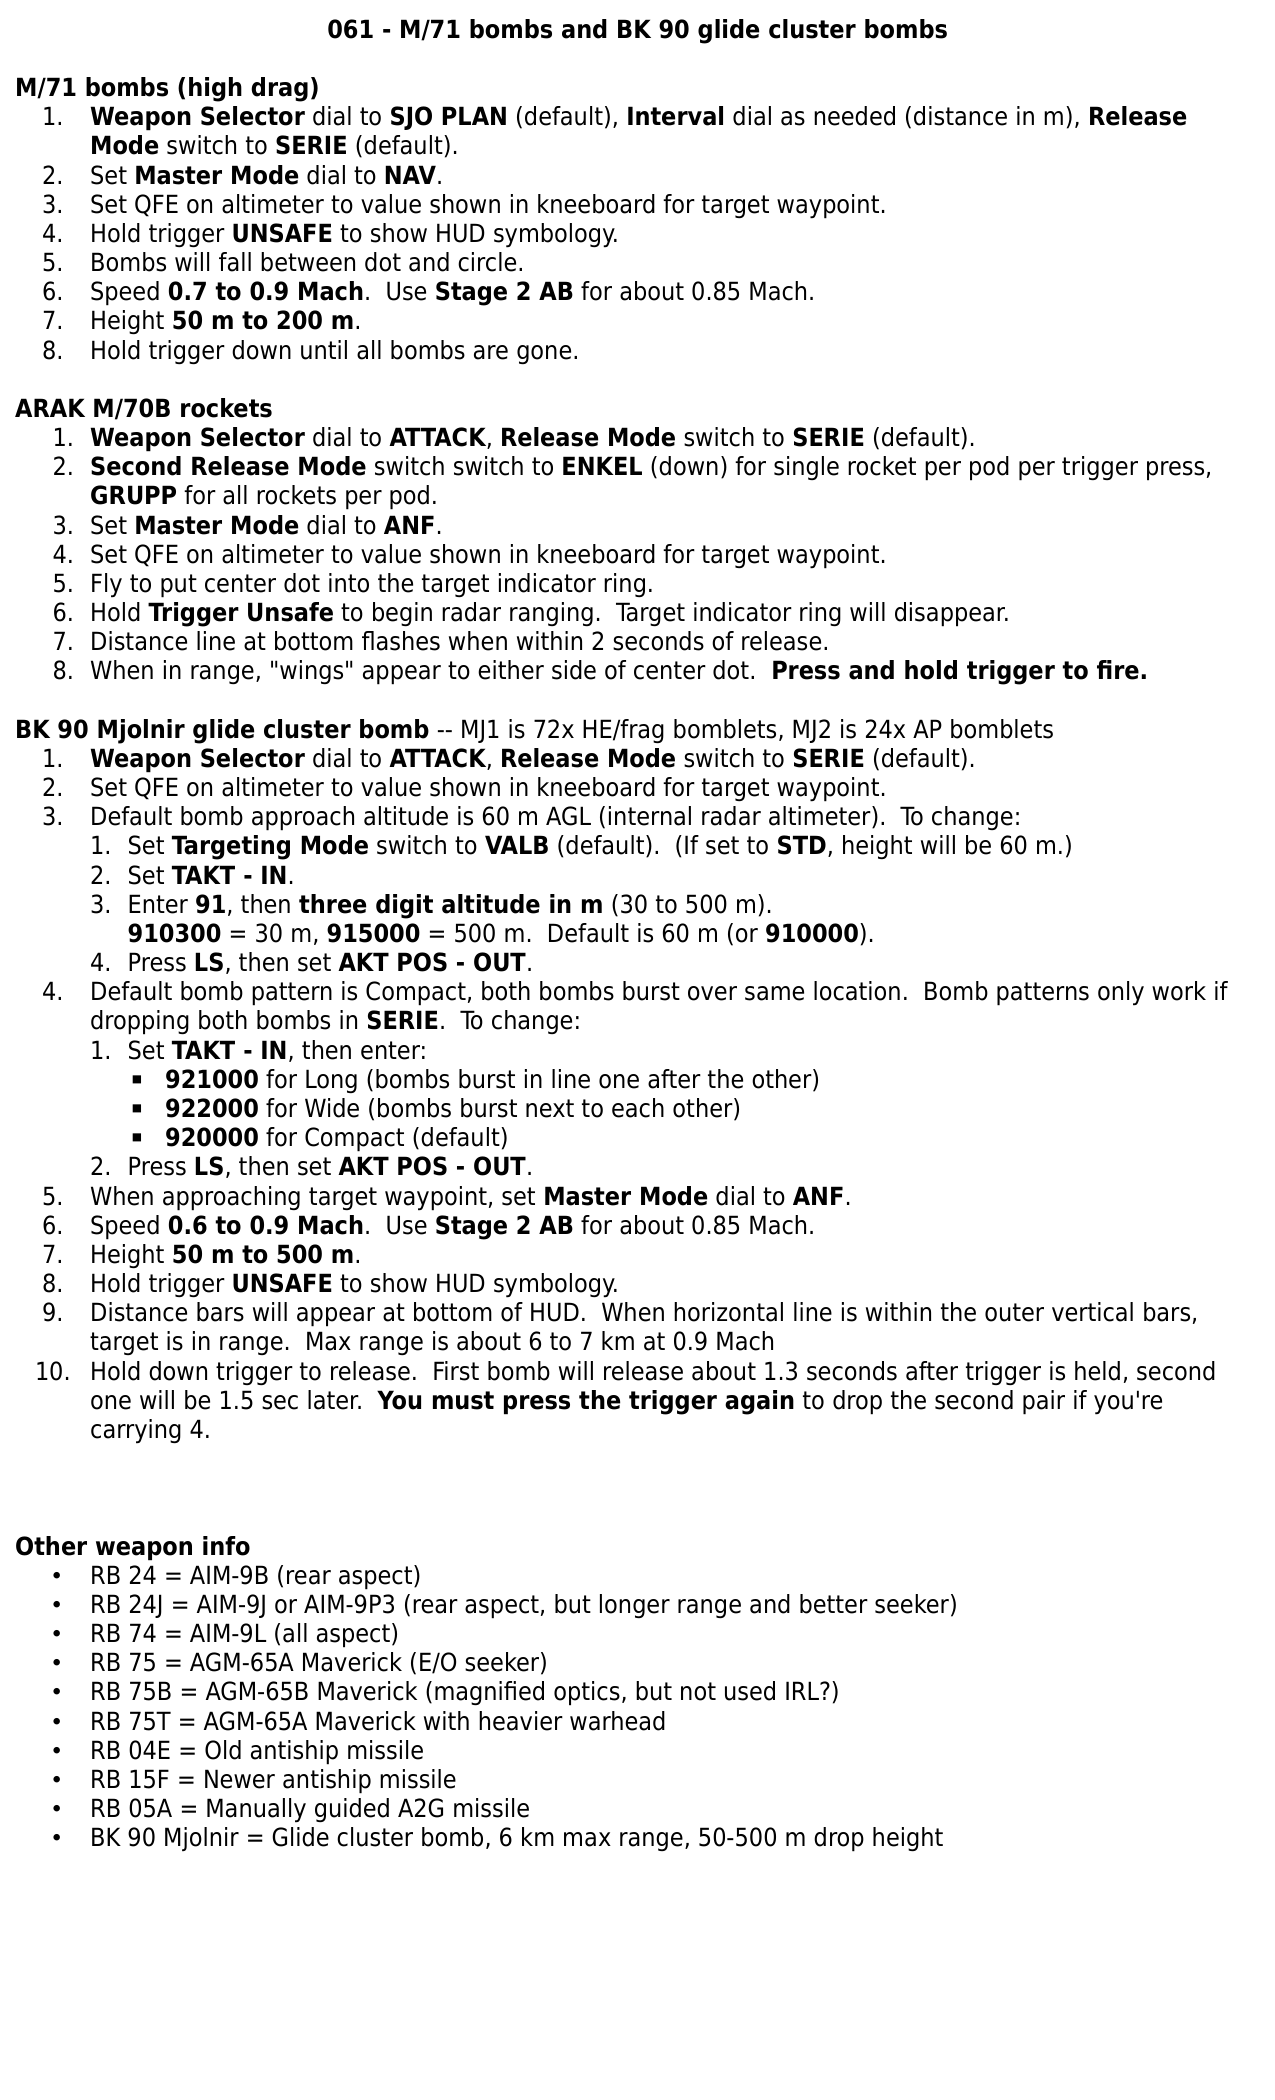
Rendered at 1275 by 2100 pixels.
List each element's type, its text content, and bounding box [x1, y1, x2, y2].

list Speed 0.6 to 0.9 Mach. Use Stage 2 AB for about 0.85 Mach. [52, 1211, 1260, 1240]
text Other weapon info [15, 1532, 1260, 1561]
list Weapon Selector dial to ATTACK, Release Mode switch to SERIE (default). [52, 744, 1260, 773]
list When approaching target waypoint, set Master Mode dial to ANF. [52, 1182, 1260, 1211]
list When in range, "wings" appear to either side of center dot. Press and hold trigger to fire. [52, 657, 1260, 686]
text 061 - M/71 bombs and BK 90 glide cluster bombs [15, 15, 1260, 44]
list Distance bars will appear at bottom of HUD. When horizontal line is within the outer vertical bars, target is in range. Max range is about 6 to 7 km at 0.9 Mach [52, 1298, 1260, 1357]
list Set Targeting Mode switch to VALB (default). (If set to STD, height will be 60 m.) [90, 832, 1260, 861]
list Hold trigger UNSAFE to show HUD symbology. [52, 1269, 1260, 1298]
list RB 24 = AIM-9B (rear aspect) [52, 1561, 1260, 1590]
list Set QFE on altimeter to value shown in kneeboard for target waypoint. [52, 773, 1260, 802]
text ARAK M/70B rockets [15, 394, 1260, 423]
list Weapon Selector dial to SJO PLAN (default), Interval dial as needed (distance in m), Release Mode switch to SERIE (default). [52, 102, 1260, 161]
list Set TAKT - IN. [90, 861, 1260, 890]
text BK 90 Mjolnir glide cluster bomb -- MJ1 is 72x HE/frag bomblets, MJ2 is 24x AP bomblets [15, 715, 1260, 744]
list 920000 for Compact (default) [127, 1123, 1260, 1152]
list Set QFE on altimeter to value shown in kneeboard for target waypoint. [52, 190, 1260, 219]
list Default bomb pattern is Compact, both bombs burst over same location. Bomb patterns only work if dropping both bombs in SERIE. To change: [52, 977, 1260, 1036]
list Height 50 m to 500 m. [52, 1240, 1260, 1269]
list Hold down trigger to release. First bomb will release about 1.3 seconds after trigger is held, second one will be 1.5 sec later. You must press the trigger again to drop the second pair if you're carrying 4. [52, 1357, 1260, 1444]
list Press LS, then set AKT POS - OUT. [90, 948, 1260, 977]
list Height 50 m to 200 m. [52, 307, 1260, 336]
list Press LS, then set AKT POS - OUT. [90, 1152, 1260, 1182]
list Fly to put center dot into the target indicator ring. [52, 569, 1260, 598]
list 921000 for Long (bombs burst in line one after the other) [127, 1065, 1260, 1094]
list RB 15F = Newer antiship missile [52, 1765, 1260, 1794]
list Second Release Mode switch switch to ENKEL (down) for single rocket per pod per trigger press, GRUPP for all rockets per pod. [52, 452, 1260, 511]
list Hold trigger down until all bombs are gone. [52, 336, 1260, 365]
list Hold Trigger Unsafe to begin radar ranging. Target indicator ring will disappear. [52, 598, 1260, 627]
list Hold trigger UNSAFE to show HUD symbology. [52, 219, 1260, 248]
list Set Master Mode dial to ANF. [52, 511, 1260, 540]
list Distance line at bottom flashes when within 2 seconds of release. [52, 627, 1260, 657]
list RB 75B = AGM-65B Maverick (magnified optics, but not used IRL?) [52, 1677, 1260, 1707]
list Set QFE on altimeter to value shown in kneeboard for target waypoint. [52, 540, 1260, 569]
list RB 24J = AIM-9J or AIM-9P3 (rear aspect, but longer range and better seeker) [52, 1590, 1260, 1619]
list RB 05A = Manually guided A2G missile [52, 1794, 1260, 1823]
list RB 75 = AGM-65A Maverick (E/O seeker) [52, 1648, 1260, 1677]
list Set TAKT - IN, then enter: [90, 1036, 1260, 1065]
list Bombs will fall between dot and circle. [52, 248, 1260, 277]
list RB 74 = AIM-9L (all aspect) [52, 1619, 1260, 1648]
list Set Master Mode dial to NAV. [52, 161, 1260, 190]
list Default bomb approach altitude is 60 m AGL (internal radar altimeter). To change: [52, 802, 1260, 832]
list BK 90 Mjolnir = Glide cluster bomb, 6 km max range, 50-500 m drop height [52, 1823, 1260, 1852]
list 922000 for Wide (bombs burst next to each other) [127, 1094, 1260, 1123]
list Weapon Selector dial to ATTACK, Release Mode switch to SERIE (default). [52, 423, 1260, 452]
list RB 75T = AGM-65A Maverick with heavier warhead [52, 1707, 1260, 1736]
list Speed 0.7 to 0.9 Mach. Use Stage 2 AB for about 0.85 Mach. [52, 277, 1260, 307]
list RB 04E = Old antiship missile [52, 1736, 1260, 1765]
list Enter 91, then three digit altitude in m (30 to 500 m). 910300 = 30 m, 915000 = 500 m. Default is 60 m (or 910000). [90, 890, 1260, 948]
text M/71 bombs (high drag) [15, 73, 1260, 102]
